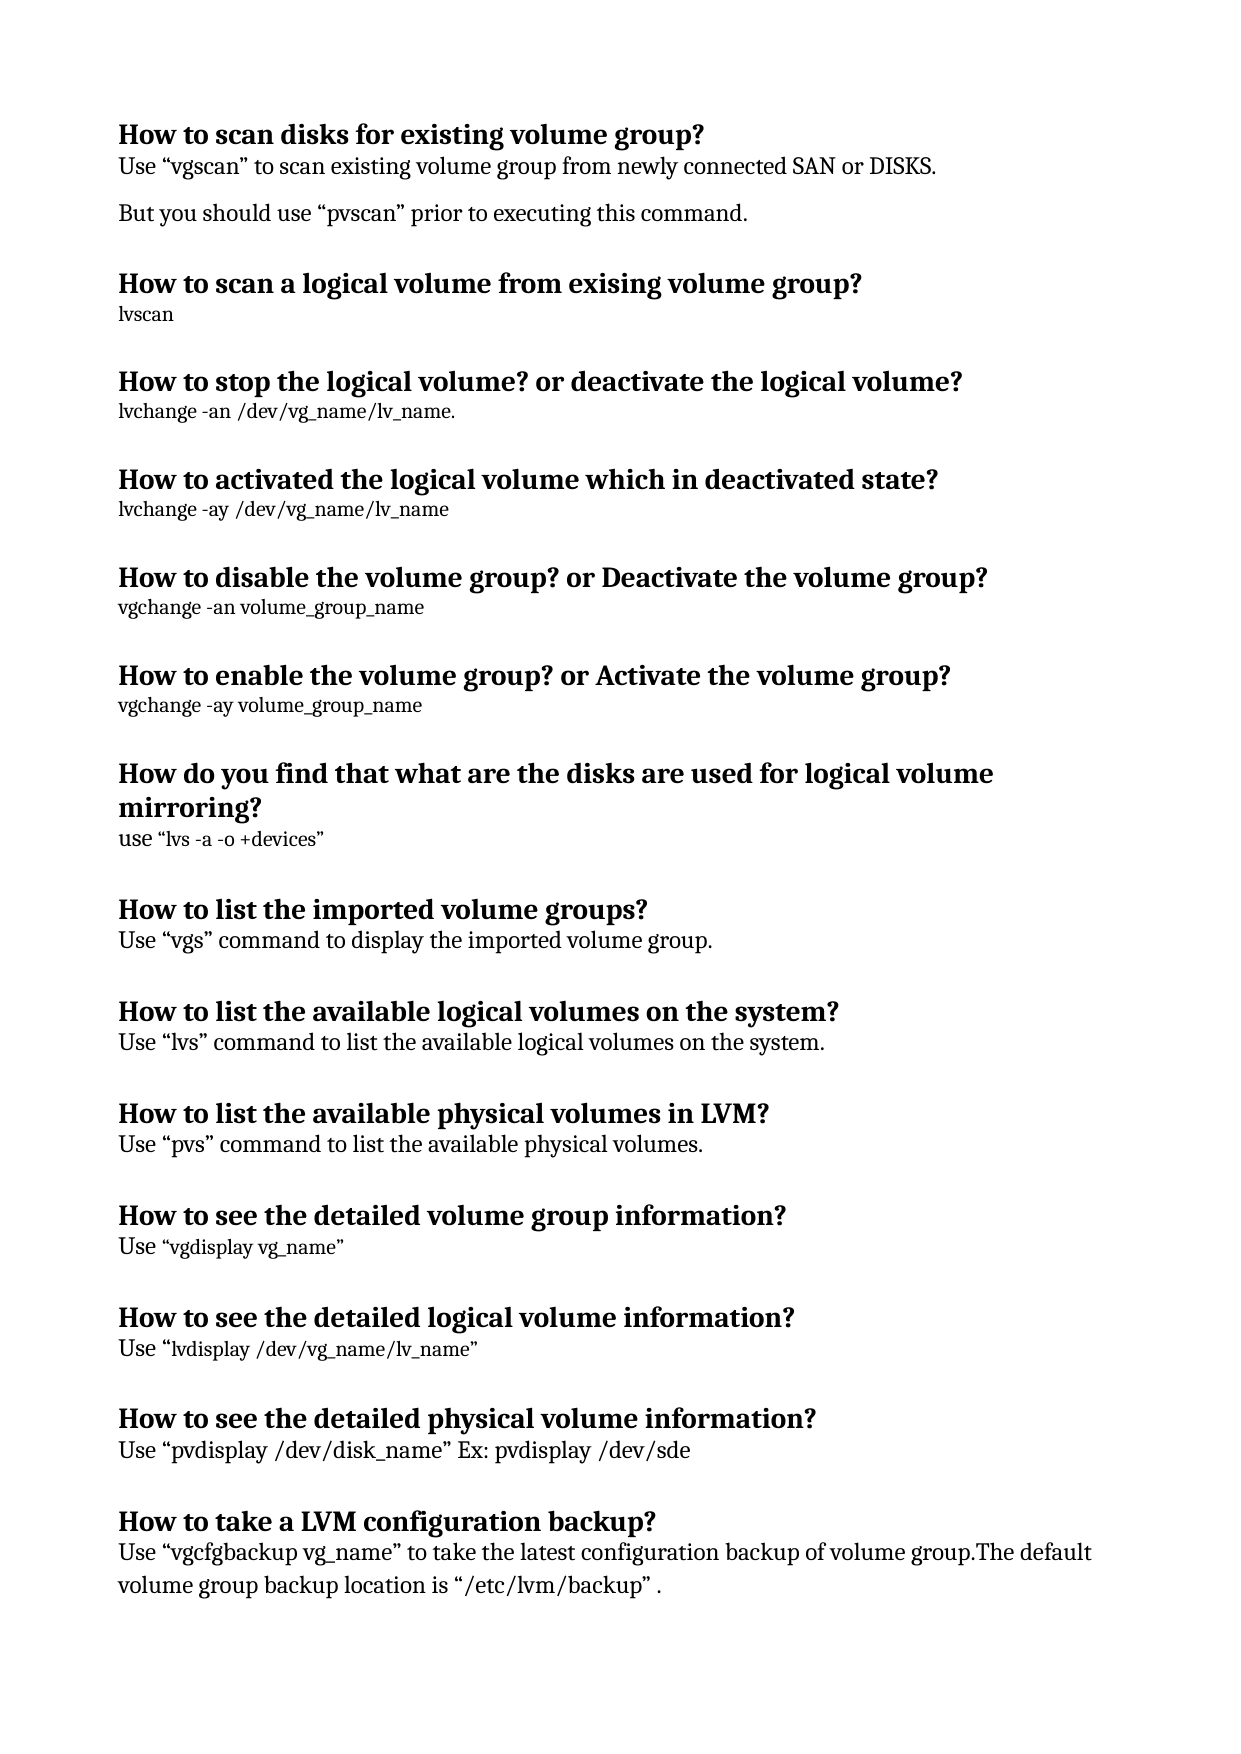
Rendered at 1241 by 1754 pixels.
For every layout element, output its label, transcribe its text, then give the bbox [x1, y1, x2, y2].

text Use “vgs” command to display the imported volume group. [118, 926, 1122, 955]
subtitle How to activated the logical volume which in deactivated state? [118, 463, 1122, 497]
subtitle How to take a LVM configuration backup? [118, 1505, 1122, 1538]
text lvscan [118, 301, 1122, 326]
subtitle How to disable the volume group? or Deactivate the volume group? [118, 561, 1122, 595]
text Use “vgdisplay vg_name” [118, 1232, 1122, 1261]
text Use “pvs” command to list the available physical volumes. [118, 1130, 1122, 1159]
subtitle How to enable the volume group? or Activate the volume group? [118, 659, 1122, 693]
subtitle How to list the imported volume groups? [118, 893, 1122, 926]
text But you should use “pvscan” prior to executing this command. [118, 199, 1122, 228]
text vgchange -ay volume_group_name [118, 693, 1122, 718]
text use “lvs -a -o +devices” [118, 824, 1122, 853]
subtitle How to scan disks for existing volume group? [118, 118, 1122, 152]
subtitle How do you find that what are the disks are used for logical volume mirroring? [118, 757, 1122, 824]
text Use “pvdisplay /dev/disk_name” Ex: pvdisplay /dev/sde [118, 1436, 1122, 1465]
subtitle How to stop the logical volume? or deactivate the logical volume? [118, 366, 1122, 399]
text lvchange -an /dev/vg_name/lv_name. [118, 399, 1122, 424]
text vgchange -an volume_group_name [118, 595, 1122, 620]
subtitle How to list the available logical volumes on the system? [118, 995, 1122, 1028]
subtitle How to scan a logical volume from exising volume group? [118, 268, 1122, 301]
text Use “vgscan” to scan existing volume group from newly connected SAN or DISKS. [118, 152, 1122, 180]
subtitle How to list the available physical volumes in LVM? [118, 1097, 1122, 1130]
subtitle How to see the detailed volume group information? [118, 1199, 1122, 1232]
text Use “lvs” command to list the available logical volumes on the system. [118, 1028, 1122, 1057]
subtitle How to see the detailed logical volume information? [118, 1301, 1122, 1334]
text Use “vgcfgbackup vg_name” to take the latest configuration backup of volume group.The default volume group backup location is “/etc/lvm/backup” . [118, 1538, 1122, 1600]
text lvchange -ay /dev/vg_name/lv_name [118, 497, 1122, 522]
subtitle How to see the detailed physical volume information? [118, 1403, 1122, 1436]
text Use “lvdisplay /dev/vg_name/lv_name” [118, 1334, 1122, 1363]
